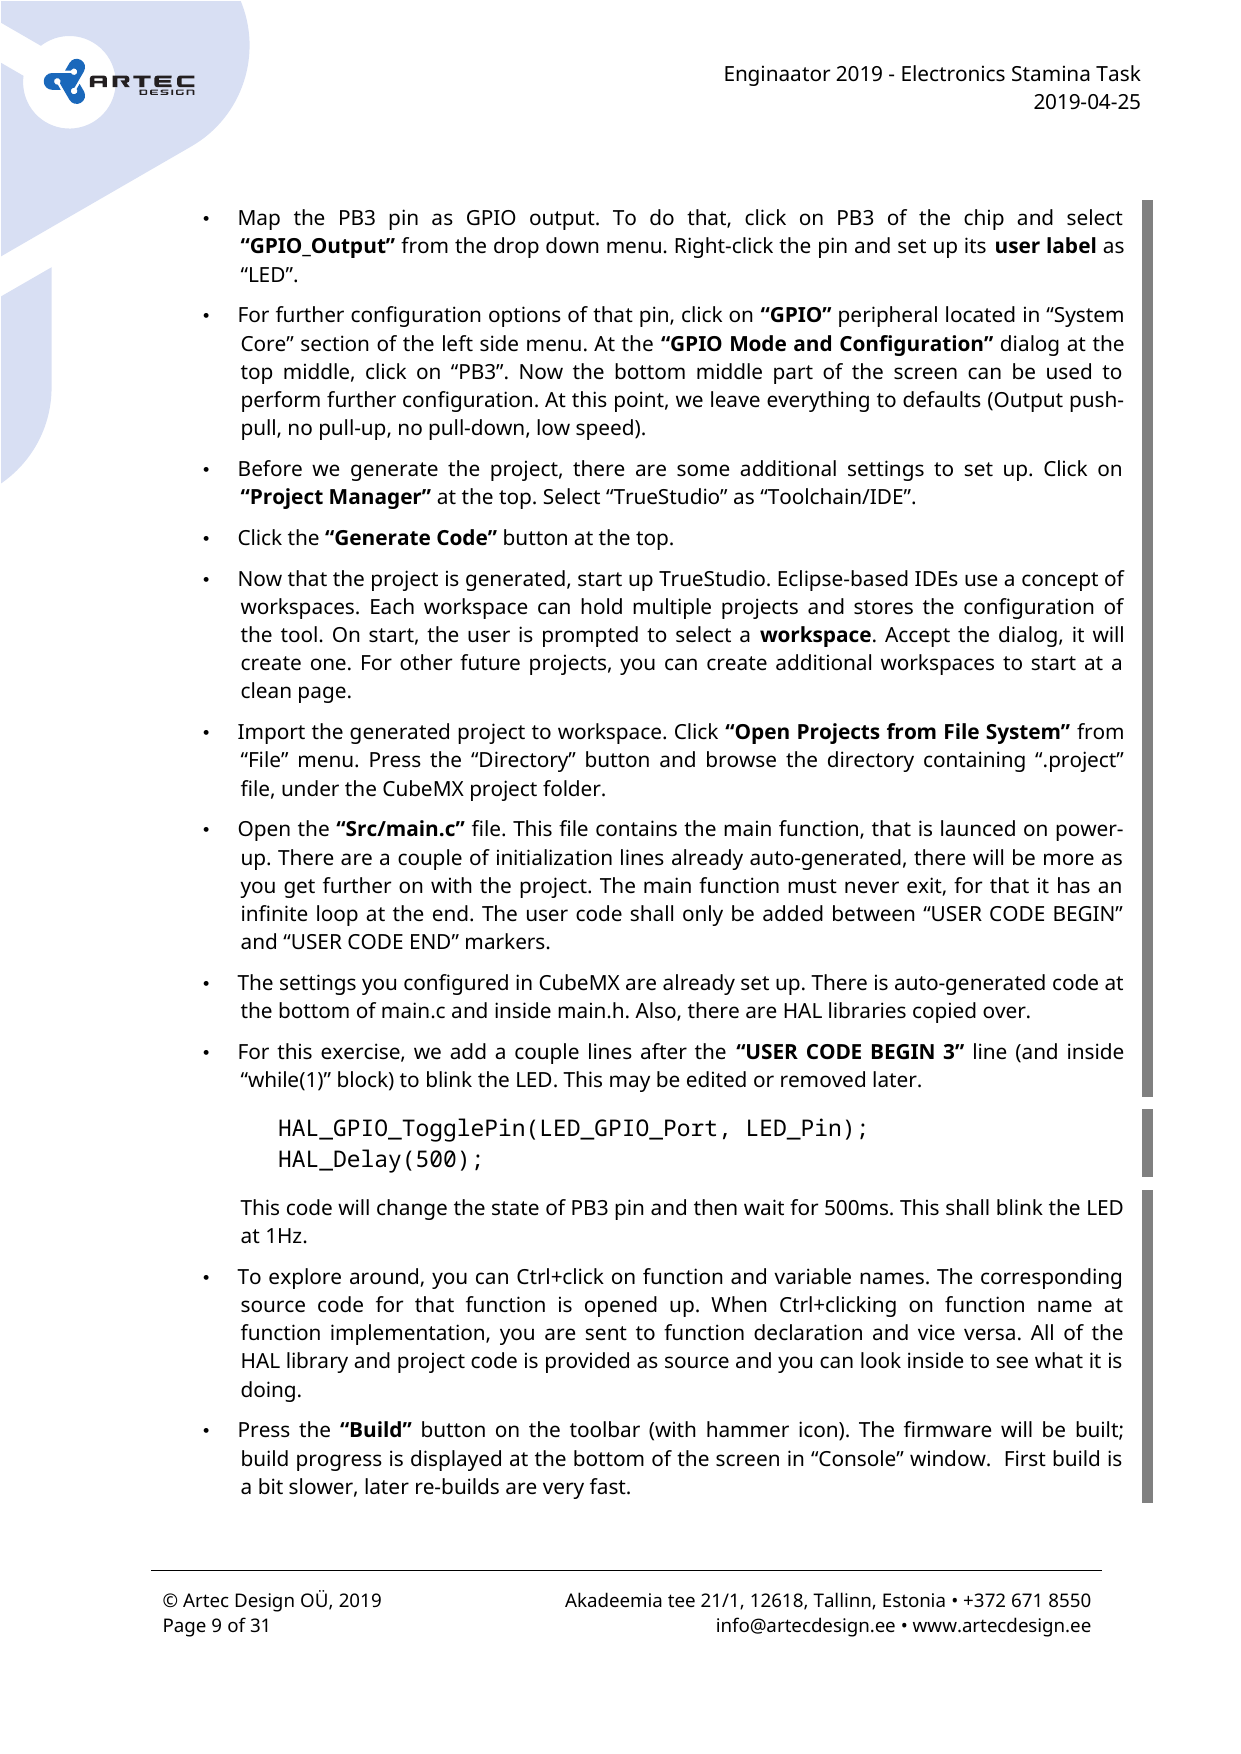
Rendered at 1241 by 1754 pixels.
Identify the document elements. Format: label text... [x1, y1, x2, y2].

list Press the “Build” button on the toolbar (with hammer icon). The firmware will be built; build progress is displayed at the bottom of the screen in “Console” window. First build is a bit slower, later re-builds are very fast. [200, 1412, 1142, 1503]
list Before we generate the project, there are some additional settings to set up. Click on “Project Manager” at the top. Select “TrueStudio” as “Toolchain/IDE”. [200, 451, 1142, 511]
list Import the generated project to workspace. Click “Open Projects from File System” from “File” menu. Press the “Directory” button and browse the directory containing “.project” file, under the CubeMX project folder. [200, 714, 1142, 802]
list For this exercise, we add a couple lines after the “USER CODE BEGIN 3” line (and inside “while(1)” block) to blink the LED. This may be edited or removed later. [200, 1034, 1142, 1097]
list Click the “Generate Code” button at the top. [200, 520, 1142, 551]
list Map the PB3 pin as GPIO output. To do that, click on PB3 of the chip and select “GPIO_Output” from the drop down menu. Right-click the pin and set up its user label as “LED”. [200, 200, 1142, 288]
list Open the “Src/main.c” file. This file contains the main function, that is launced on power-up. There are a couple of initialization lines already auto-generated, there will be more as you get further on with the project. The main function must never exit, for that it has an infinite loop at the end. The user code shall only be added between “USER CODE BEGIN” and “USER CODE END” markers. [200, 812, 1142, 956]
list HAL_GPIO_TogglePin(LED_GPIO_Port, LED_Pin); HAL_Delay(500); [237, 1109, 1142, 1177]
list For further configuration options of that pin, click on “GPIO” peripheral located in “System Core” section of the left side menu. At the “GPIO Mode and Configuration” dialog at the top middle, click on “PB3”. Now the bottom middle part of the screen can be used to perform further configuration. At this point, we leave everything to defaults (Output push-pull, no pull-up, no pull-down, low speed). [200, 297, 1142, 442]
list To explore around, you can Ctrl+click on function and variable names. The corresponding source code for that function is opened up. When Ctrl+clicking on function name at function implementation, you are sent to function declaration and vice versa. All of the HAL library and project code is provided as source and you can look inside to see what it is doing. [200, 1259, 1142, 1403]
list Now that the project is generated, start up TrueStudio. Eclipse-based IDEs use a concept of workspaces. Each workspace can hold multiple projects and stores the configuration of the tool. On start, the user is prompted to select a workspace. Accept the dialog, it will create one. For other future projects, you can create additional workspaces to start at a clean page. [200, 561, 1142, 705]
list This code will change the state of PB3 pin and then wait for 500ms. This shall blink the LED at 1Hz. [200, 1190, 1142, 1249]
list The settings you configured in CubeMX are already set up. There is auto-generated code at the bottom of main.c and inside main.h. Also, there are HAL libraries copied over. [200, 965, 1142, 1025]
